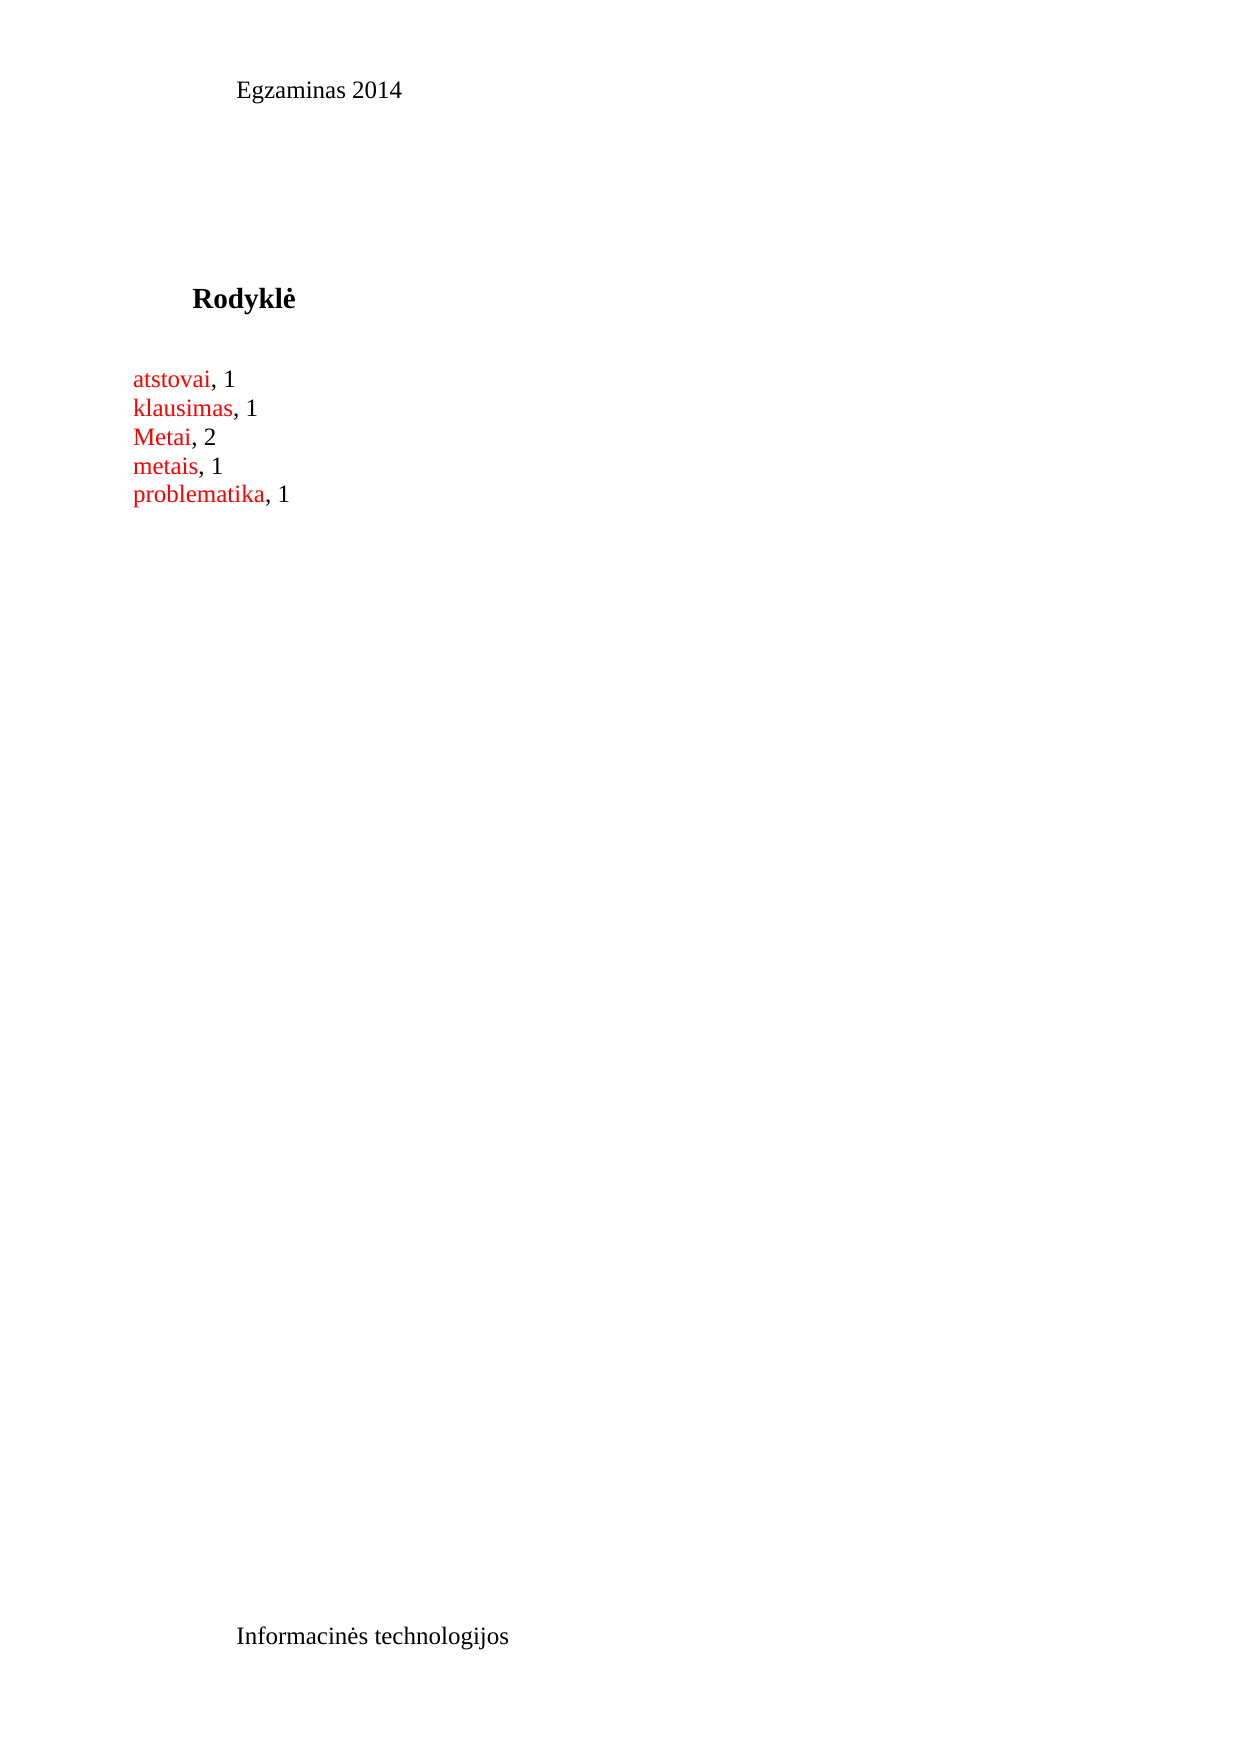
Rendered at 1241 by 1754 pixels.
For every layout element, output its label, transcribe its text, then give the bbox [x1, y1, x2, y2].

text problematika, 1 [133, 479, 1181, 508]
text klausimas, 1 [133, 393, 1181, 422]
text metais, 1 [133, 451, 1181, 479]
subtitle Rodyklė [133, 281, 1181, 314]
text Metai, 2 [133, 422, 1181, 451]
text atstovai, 1 [133, 364, 1181, 393]
